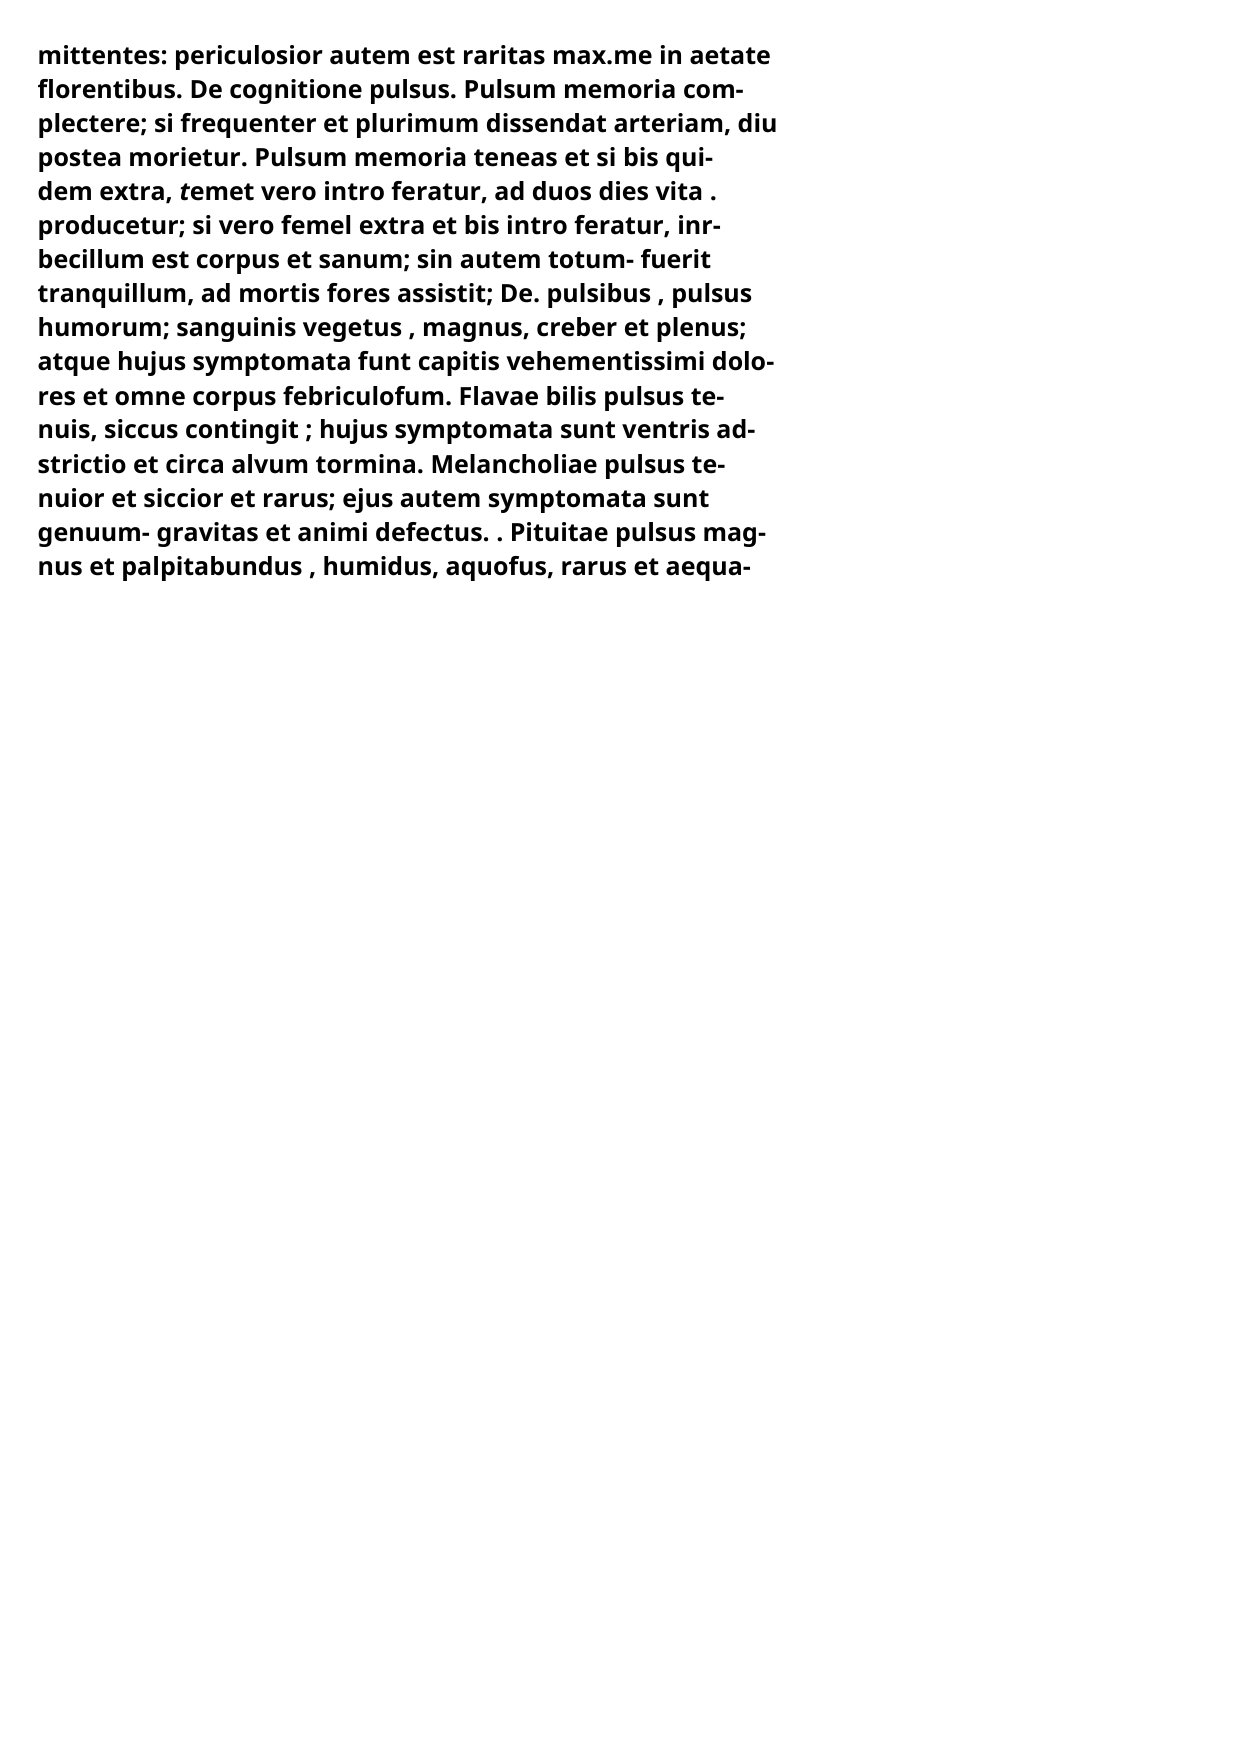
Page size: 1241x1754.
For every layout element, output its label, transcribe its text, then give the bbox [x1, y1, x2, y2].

text mittentes: periculosior autem est raritas max.me in aetate florentibus. De cognitione pulsus. Pulsum memoria com- plectere; si frequenter et plurimum dissendat arteriam, diu postea morietur. Pulsum memoria teneas et si bis qui- dem extra, temet vero intro feratur, ad duos dies vita . producetur; si vero femel extra et bis intro feratur, inr- becillum est corpus et sanum; sin autem totum- fuerit tranquillum, ad mortis fores assistit; De. pulsibus , pulsus humorum; sanguinis vegetus , magnus, creber et plenus; atque hujus symptomata funt capitis vehementissimi dolo- res et omne corpus febriculofum. Flavae bilis pulsus te- nuis, siccus contingit ; hujus symptomata sunt ventris ad- strictio et circa alvum tormina. Melancholiae pulsus te- nuior et siccior et rarus; ejus autem symptomata sunt genuum- gravitas et animi defectus. . Pituitae pulsus mag- nus et palpitabundus , humidus, aquofus, rarus et aequa- [37, 37, 1203, 582]
